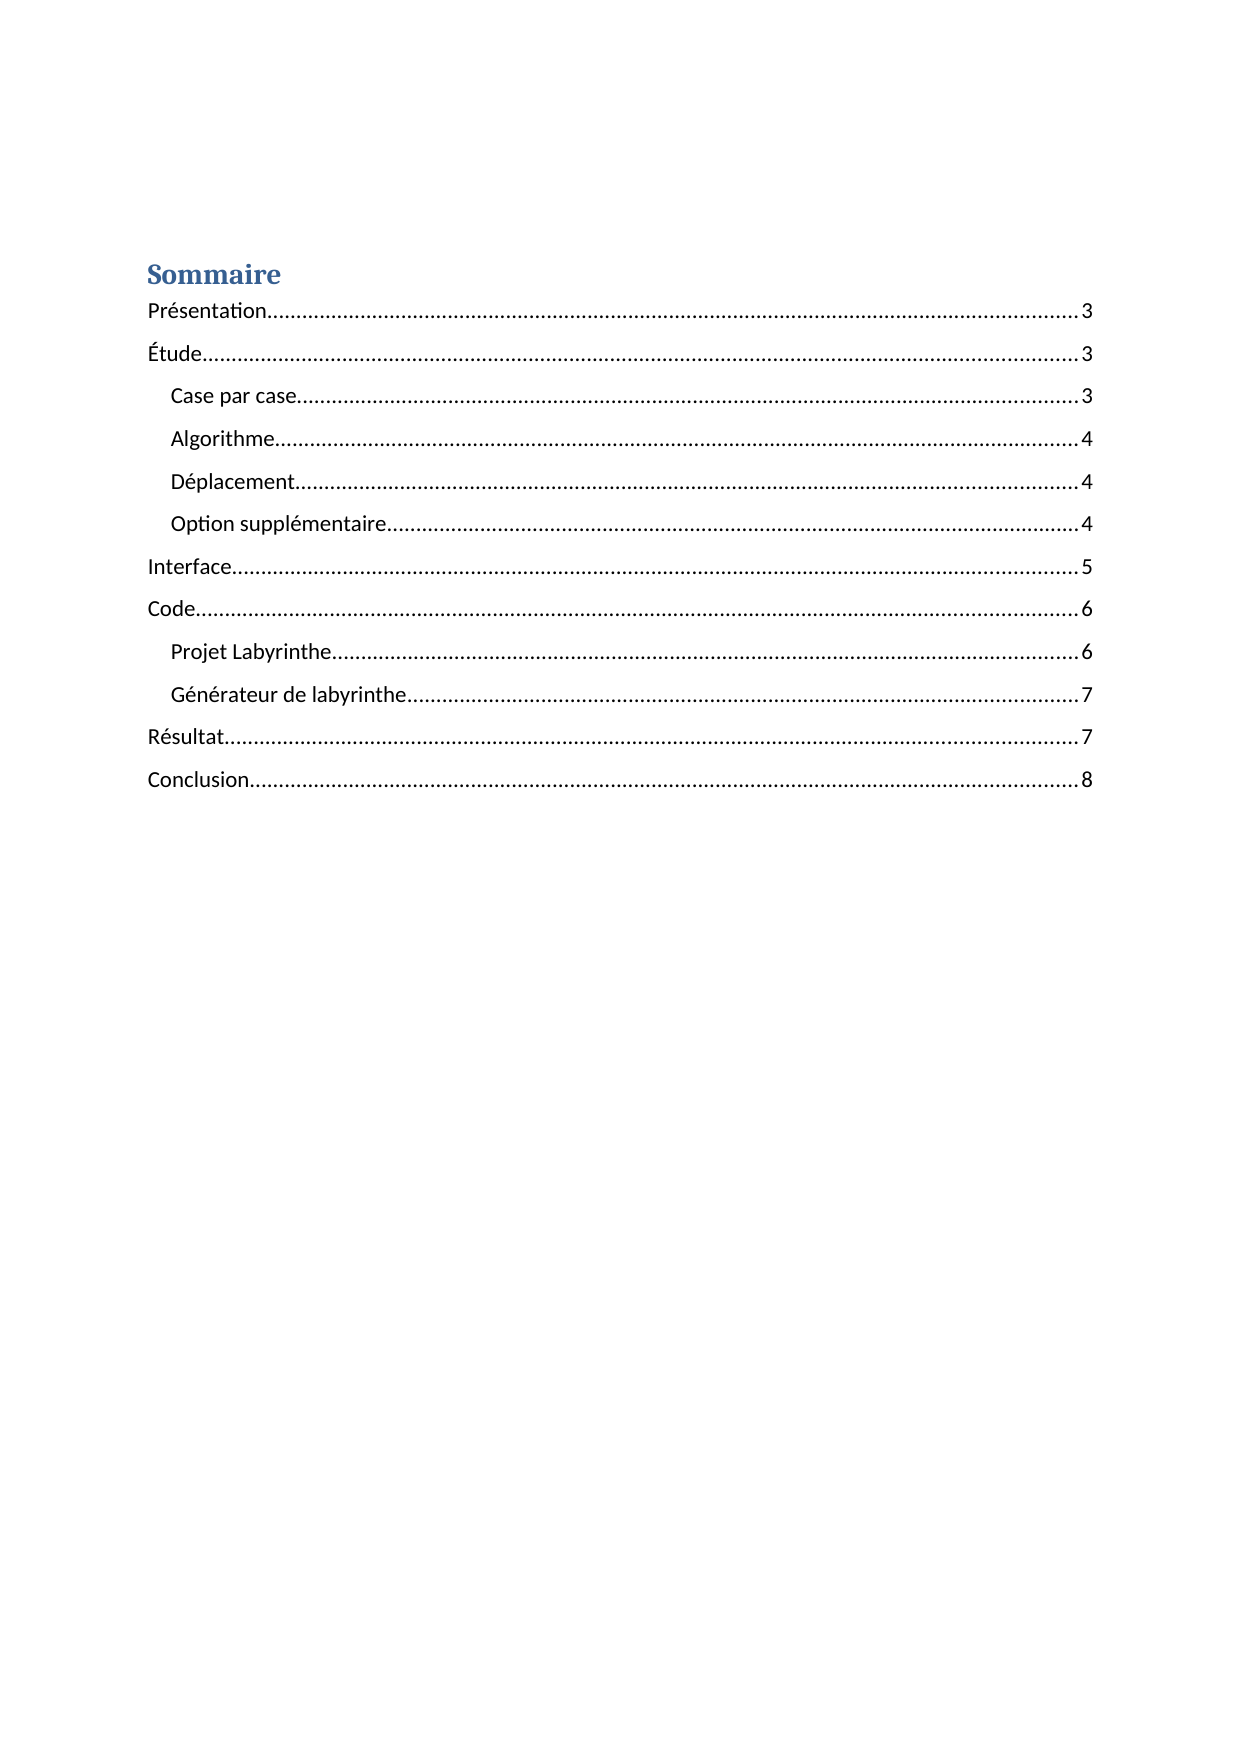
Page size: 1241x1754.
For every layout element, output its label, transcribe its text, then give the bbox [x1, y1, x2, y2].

text Interface 5 [148, 552, 1093, 580]
text Déplacement 4 [171, 467, 1093, 495]
text Présentation 3 [148, 296, 1093, 324]
text Conclusion 8 [148, 765, 1093, 793]
text Code 6 [148, 594, 1093, 623]
text Projet Labyrinthe 6 [171, 637, 1093, 665]
text Générateur de labyrinthe 7 [171, 680, 1093, 708]
text Étude 3 [148, 339, 1093, 367]
text Résultat 7 [148, 722, 1093, 750]
text Option supplémentaire 4 [171, 509, 1093, 537]
text Algorithme 4 [171, 424, 1093, 452]
text Sommaire [148, 258, 1093, 291]
text Case par case 3 [171, 382, 1093, 409]
